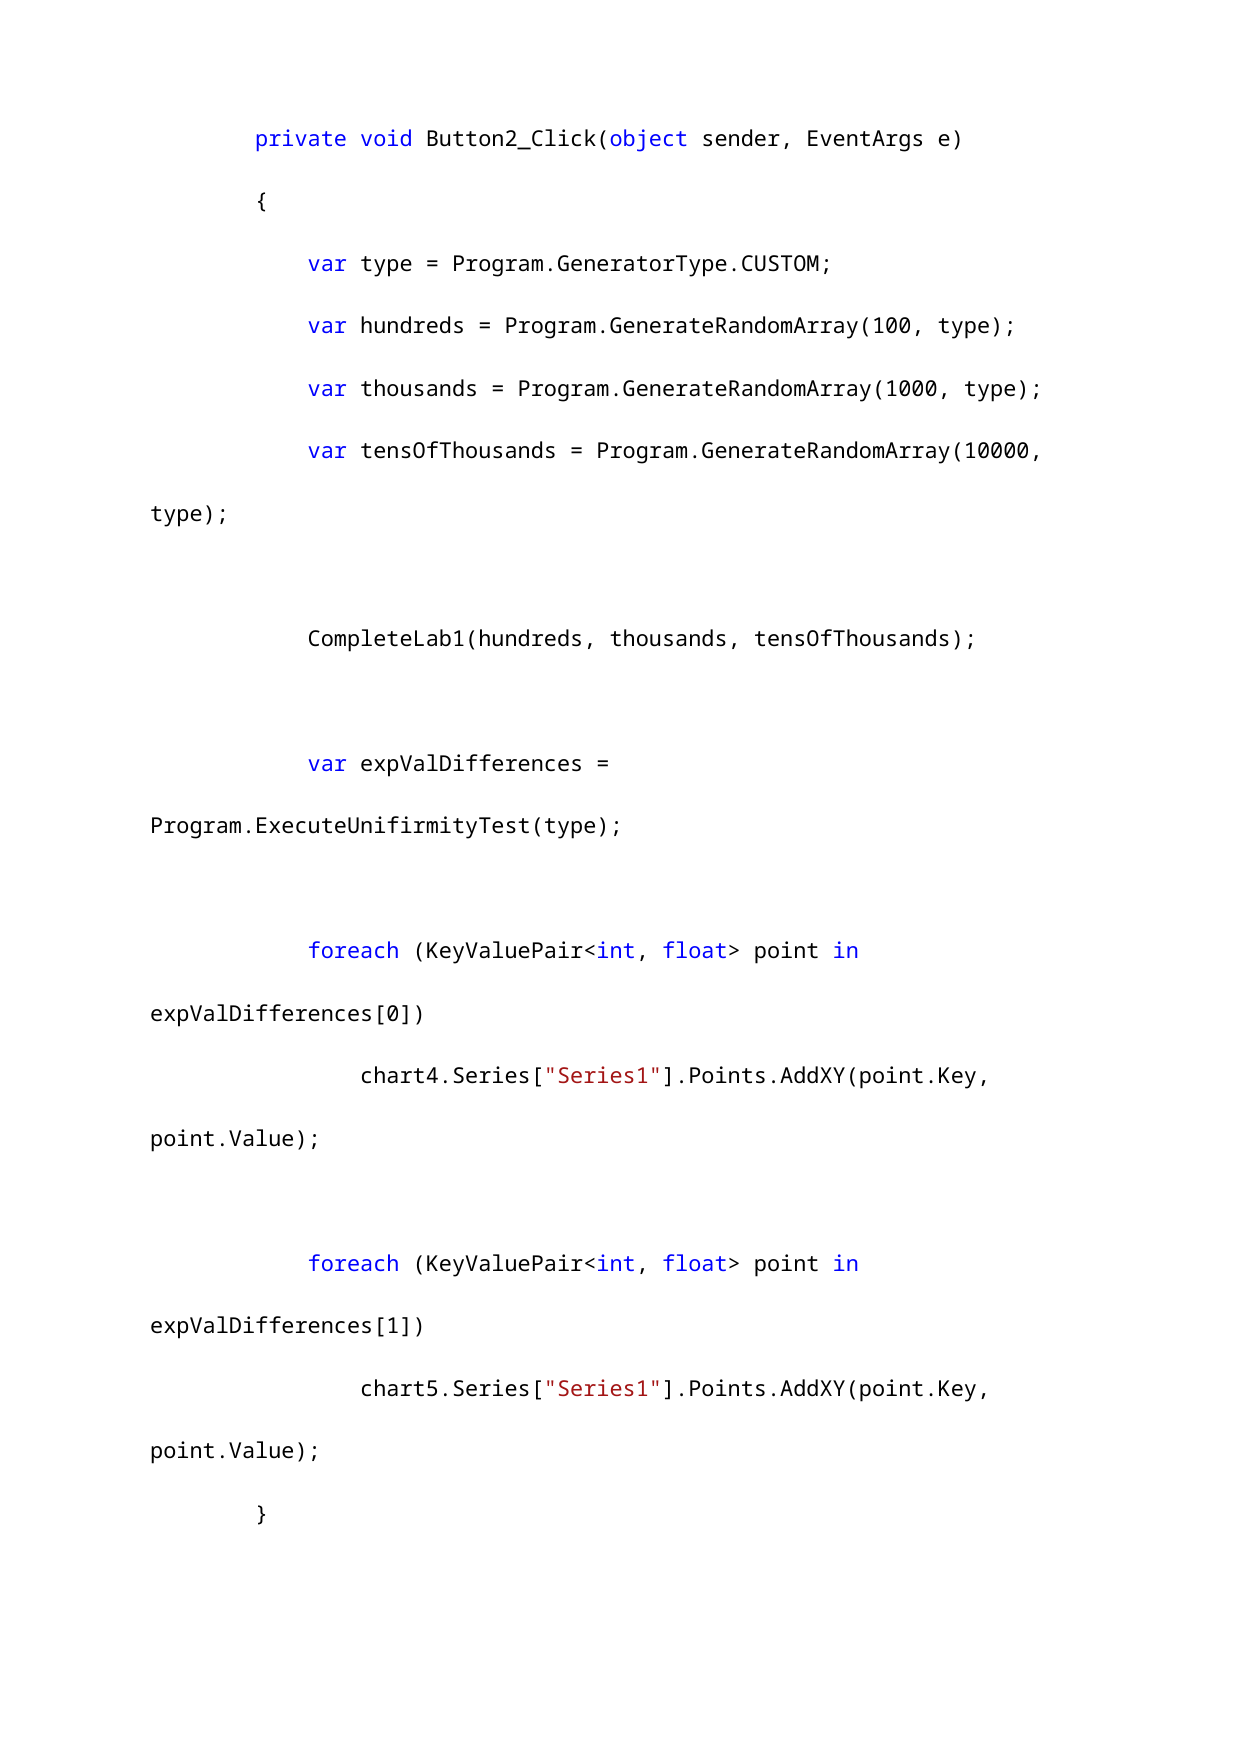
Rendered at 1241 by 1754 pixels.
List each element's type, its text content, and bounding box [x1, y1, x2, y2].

text foreach (KeyValuePair<int, float> point in expValDifferences[0]) [150, 909, 1090, 1034]
text private void Button2_Click(object sender, EventArgs e) [150, 96, 1090, 159]
text var hundreds = Program.GenerateRandomArray(100, type); [150, 284, 1090, 346]
text var tensOfThousands = Program.GenerateRandomArray(10000, type); [150, 409, 1090, 534]
text var expValDifferences = Program.ExecuteUnifirmityTest(type); [150, 721, 1090, 846]
text var type = Program.GeneratorType.CUSTOM; [150, 221, 1090, 284]
text { [150, 159, 1090, 221]
text var thousands = Program.GenerateRandomArray(1000, type); [150, 346, 1090, 409]
text foreach (KeyValuePair<int, float> point in expValDifferences[1]) [150, 1221, 1090, 1346]
text CompleteLab1(hundreds, thousands, tensOfThousands); [150, 596, 1090, 659]
text } [150, 1471, 1090, 1534]
text chart5.Series["Series1"].Points.AddXY(point.Key, point.Value); [150, 1346, 1090, 1471]
text chart4.Series["Series1"].Points.AddXY(point.Key, point.Value); [150, 1034, 1090, 1159]
